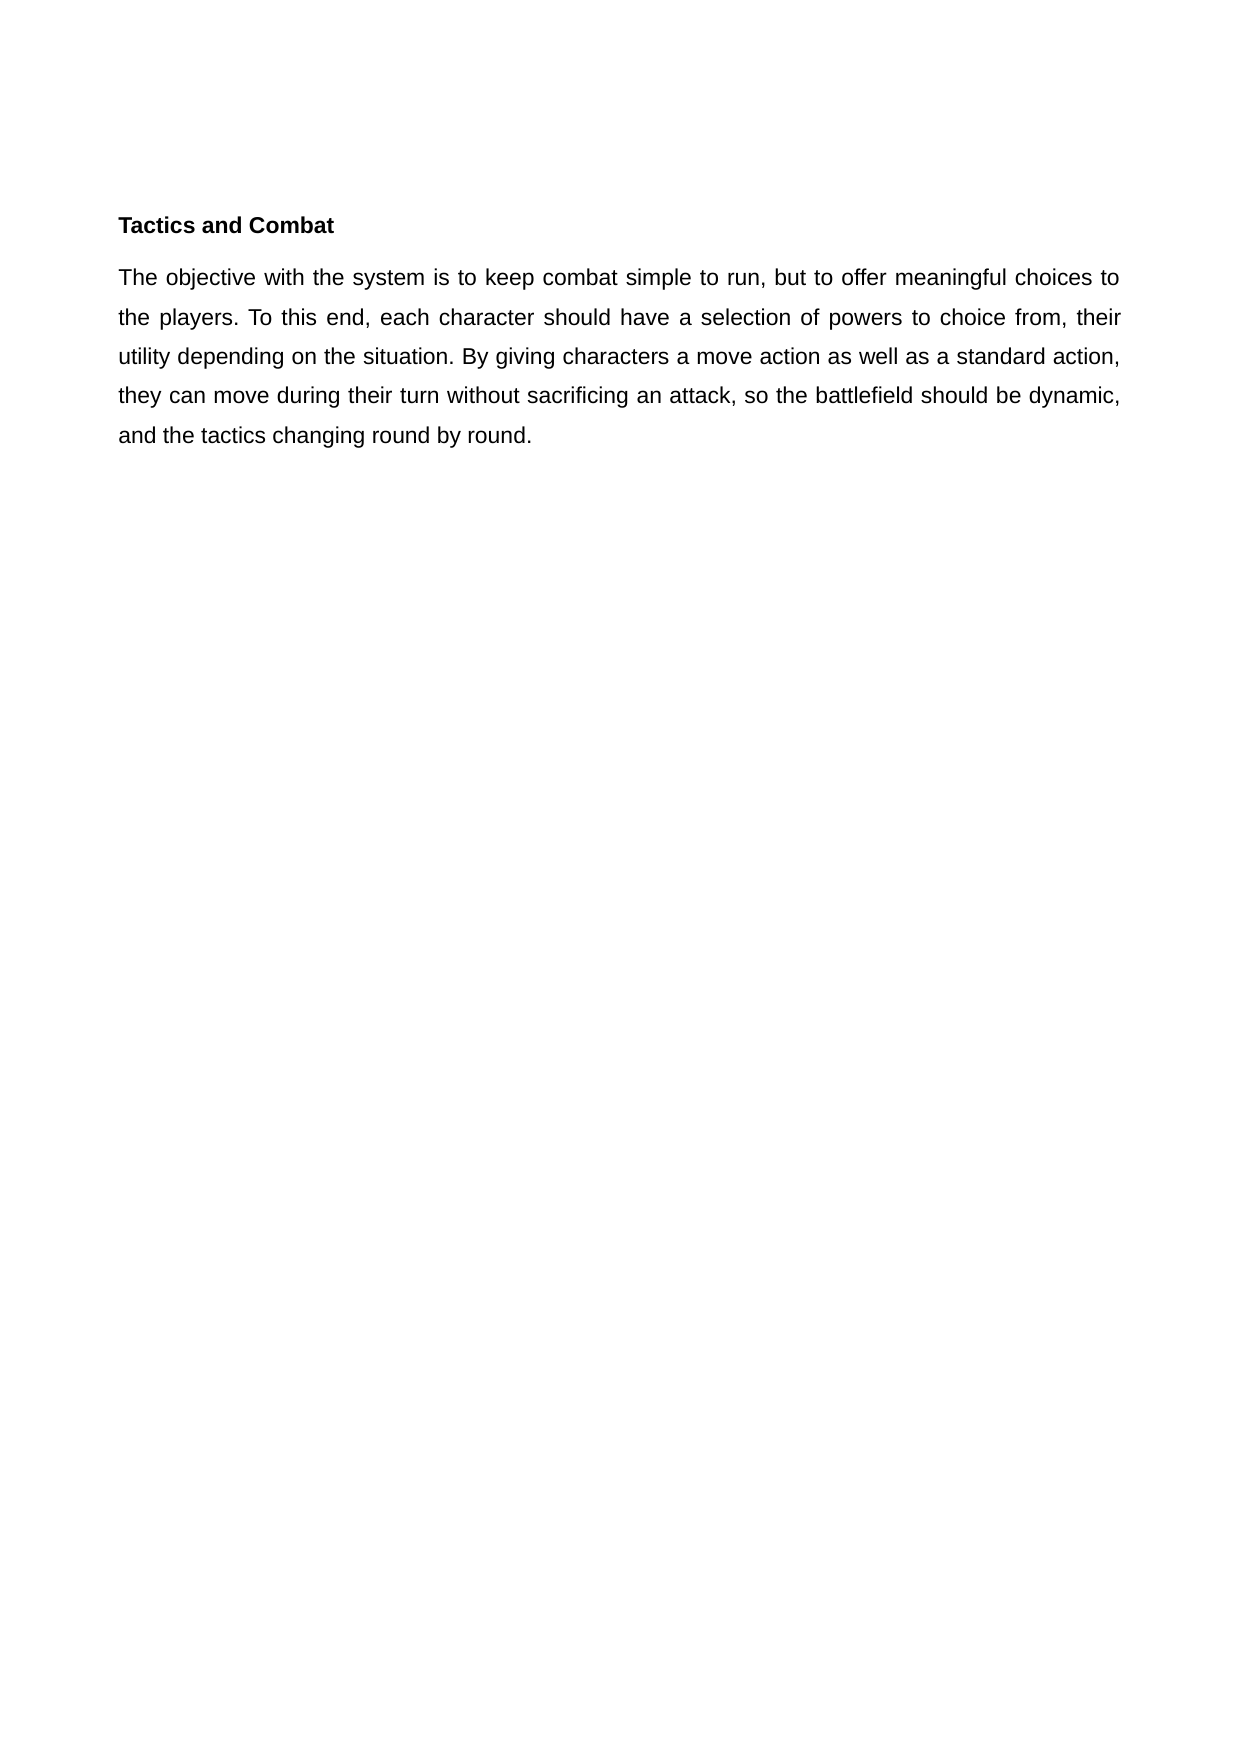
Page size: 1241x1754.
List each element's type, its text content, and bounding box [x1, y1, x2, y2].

subtitle Tactics and Combat [118, 212, 1122, 238]
text The objective with the system is to keep combat simple to run, but to offer meaningful choices to the players. To this end, each character should have a selection of powers to choice from, their utility depending on the situation. By giving characters a move action as well as a standard action, they can move during their turn without sacrificing an attack, so the battlefield should be dynamic, and the tactics changing round by round. [118, 264, 1122, 448]
